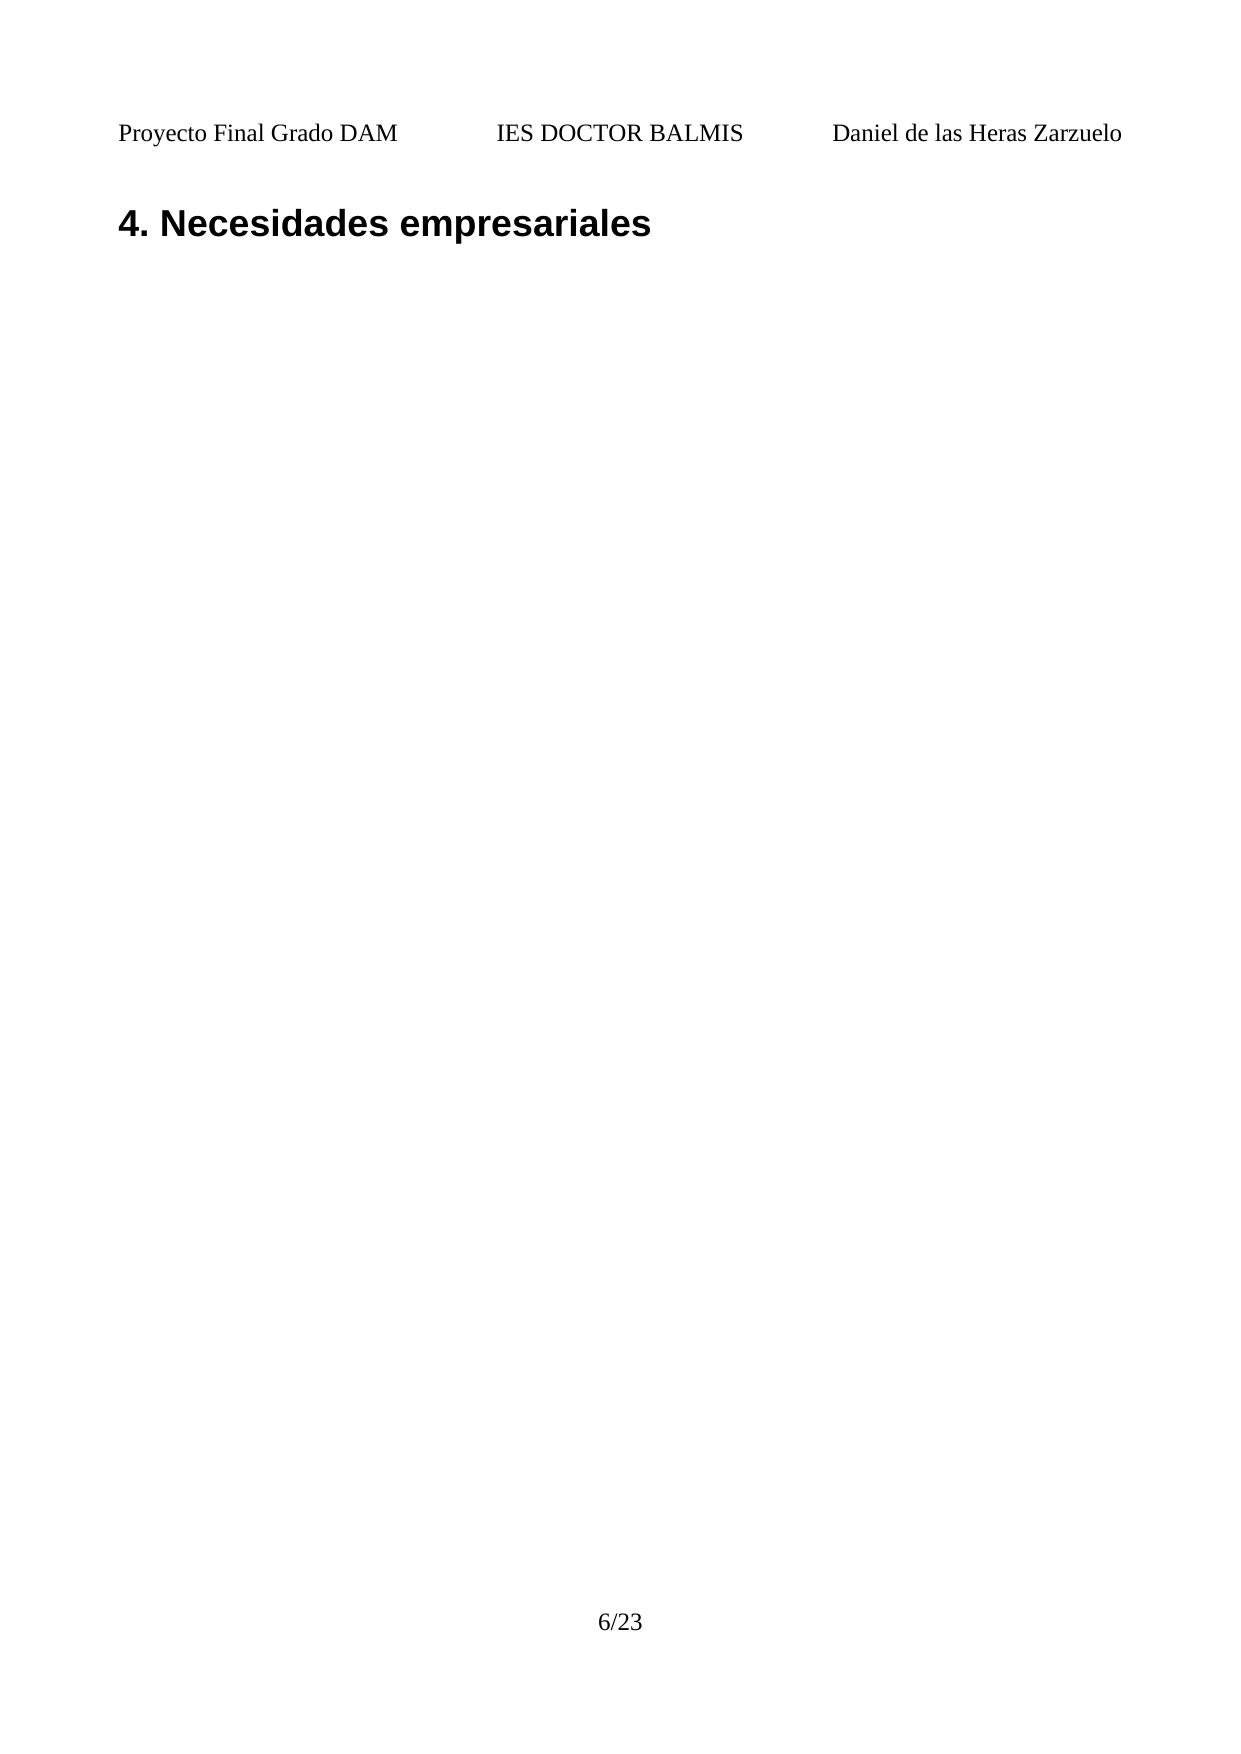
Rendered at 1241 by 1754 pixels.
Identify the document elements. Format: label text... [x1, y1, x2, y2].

subtitle 4. Necesidades empresariales [118, 201, 1122, 244]
